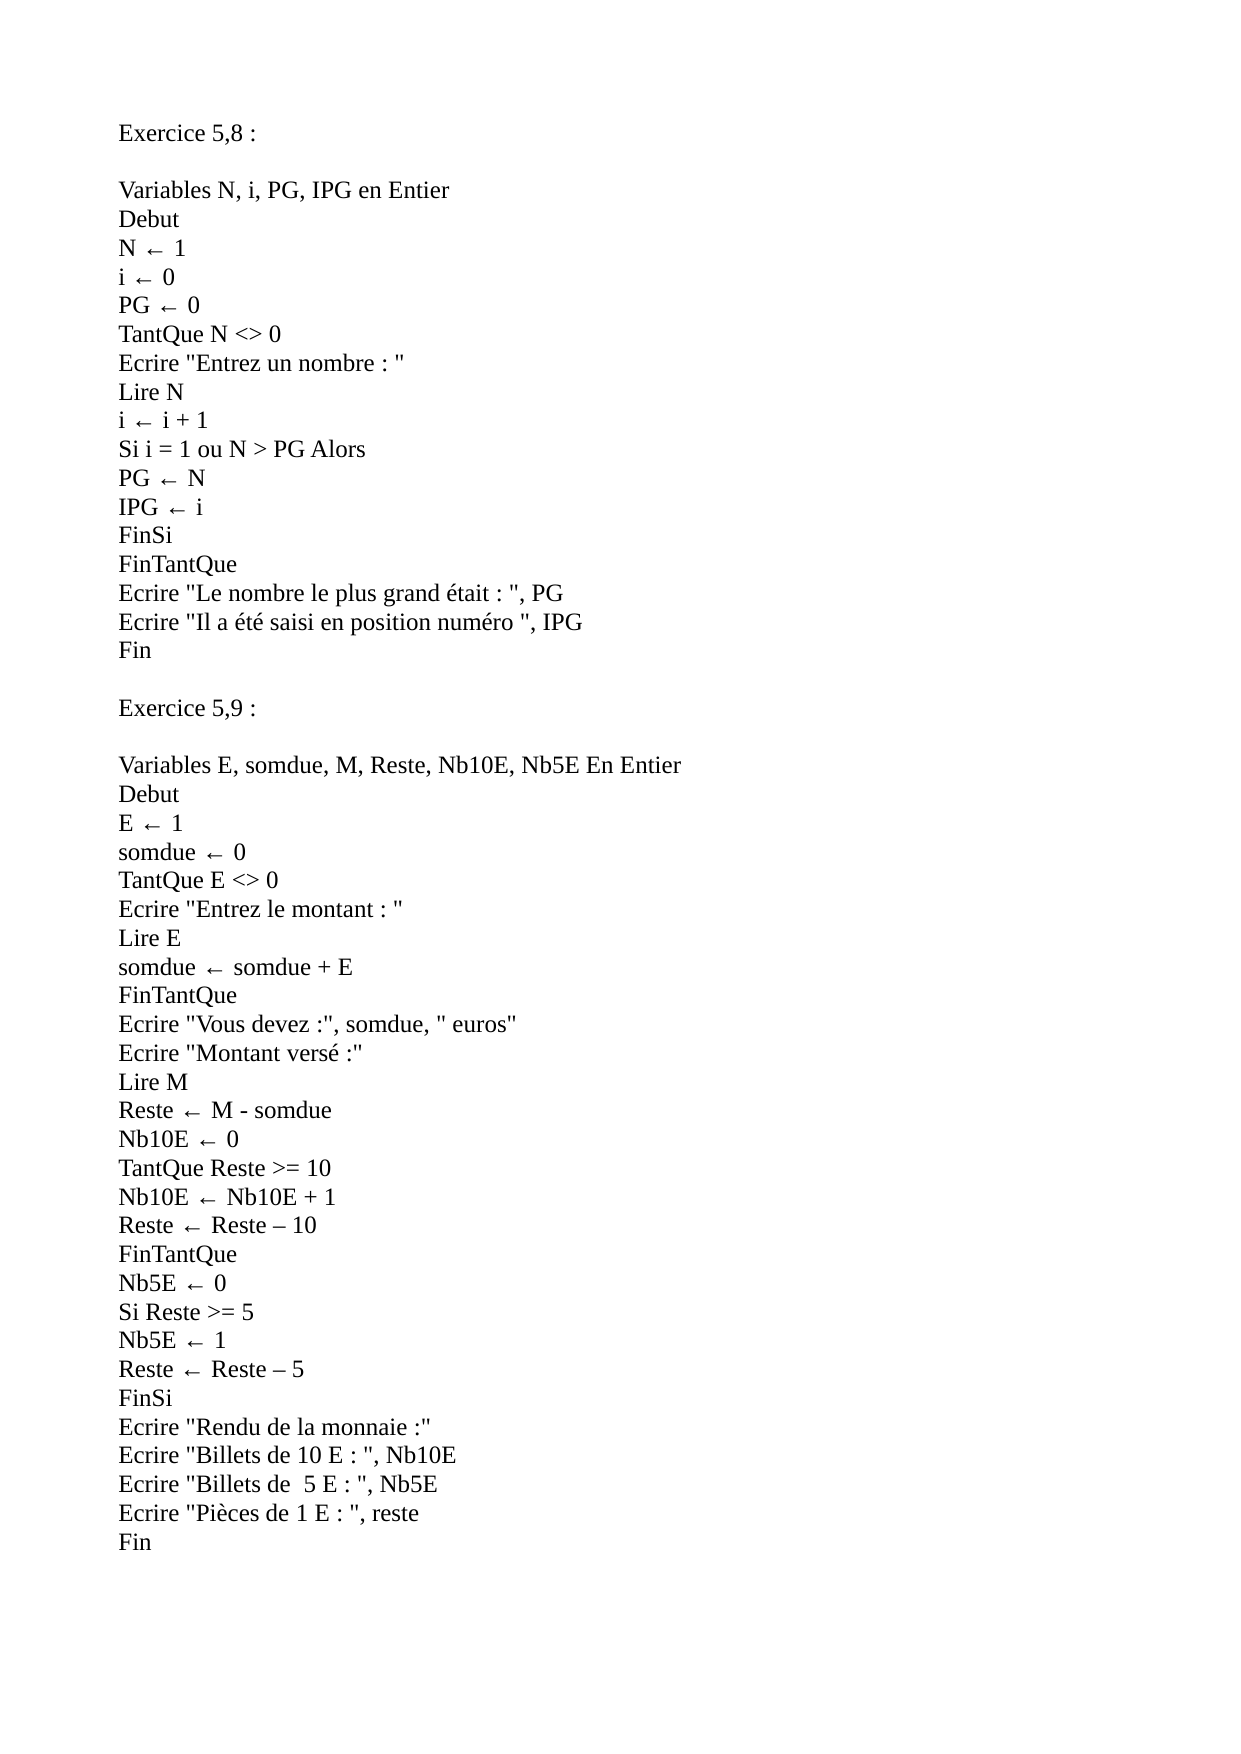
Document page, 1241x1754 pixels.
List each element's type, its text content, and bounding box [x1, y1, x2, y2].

text Variables N, i, PG, IPG en Entier Debut N ← 1 i ← 0 PG ← 0 TantQue N <> 0 Ecrire "Entrez un nombre : " Lire N i ← i + 1 Si i = 1 ou N > PG Alors PG ← N IPG ← i FinSi FinTantQue Ecrire "Le nombre le plus grand était : ", PG Ecrire "Il a été saisi en position numéro ", IPG Fin [118, 176, 1122, 664]
text Exercice 5,8 : [118, 118, 1122, 147]
text Variables E, somdue, M, Reste, Nb10E, Nb5E En Entier Debut E ← 1 somdue ← 0 TantQue E <> 0 Ecrire "Entrez le montant : " Lire E somdue ← somdue + E FinTantQue Ecrire "Vous devez :", somdue, " euros" Ecrire "Montant versé :" Lire M Reste ← M - somdue Nb10E ← 0 TantQue Reste >= 10 Nb10E ← Nb10E + 1 Reste ← Reste – 10 FinTantQue Nb5E ← 0 Si Reste >= 5 Nb5E ← 1 Reste ← Reste – 5 FinSi Ecrire "Rendu de la monnaie :" Ecrire "Billets de 10 E : ", Nb10E Ecrire "Billets de 5 E : ", Nb5E Ecrire "Pièces de 1 E : ", reste Fin [118, 751, 1122, 1556]
text Exercice 5,9 : [118, 693, 1122, 722]
